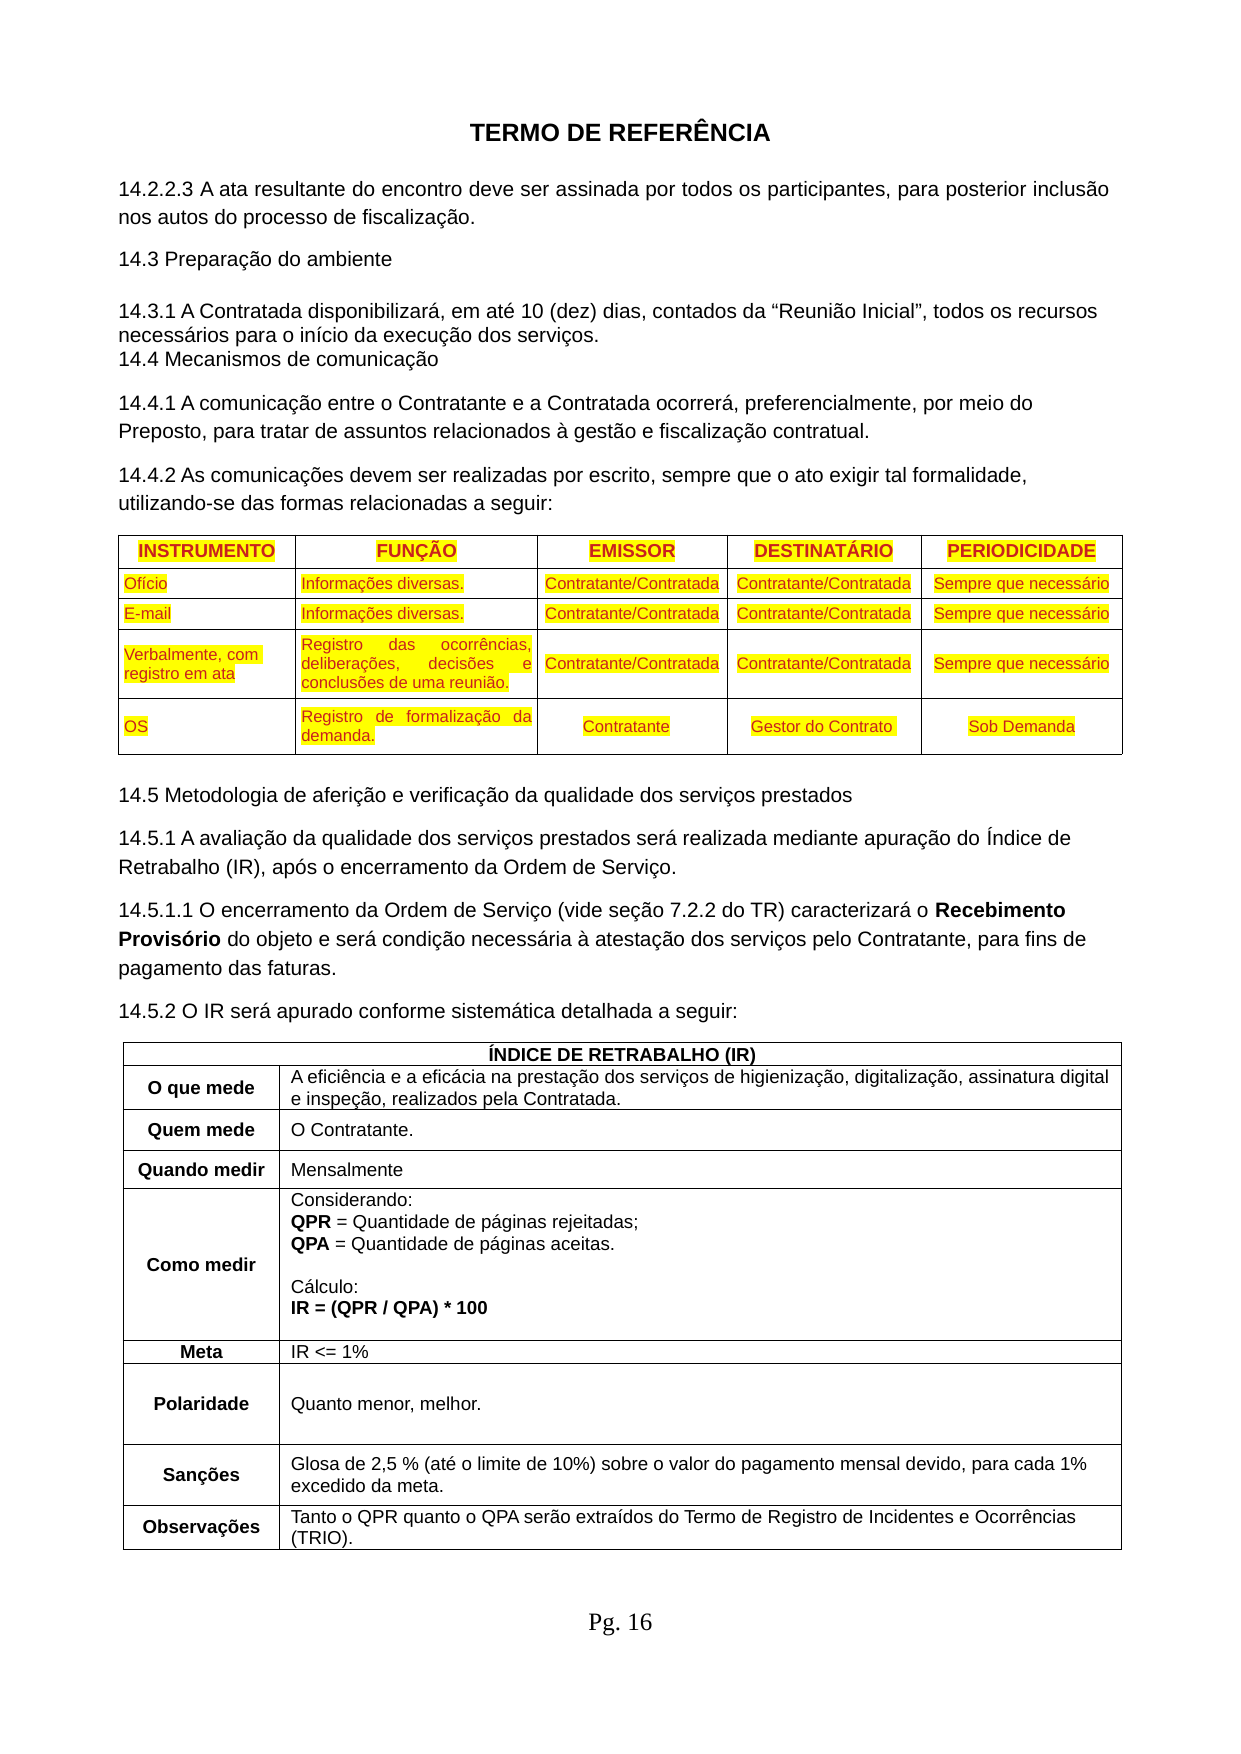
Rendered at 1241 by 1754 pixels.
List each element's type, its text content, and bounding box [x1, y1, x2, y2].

table_cell Sempre que necessário [922, 630, 1122, 698]
table_header DESTINATÁRIO [728, 536, 921, 568]
text 14.4.1 A comunicação entre o Contratante e a Contratada ocorrerá, preferencialmente, por meio do Preposto, para tratar de assuntos relacionados à gestão e fiscalização contratual. [118, 390, 1122, 443]
table_cell Contratante/Contratada [538, 599, 727, 629]
text 14.5.1 A avaliação da qualidade dos serviços prestados será realizada mediante apuração do Índice de Retrabalho (IR), após o encerramento da Ordem de Serviço. [118, 826, 1122, 879]
table_cell Informações diversas. [296, 599, 537, 629]
table_cell Gestor do Contrato [728, 699, 921, 754]
table_cell Registro das ocorrências, deliberações, decisões e conclusões de uma reunião. [296, 630, 537, 698]
table_cell Polaridade [124, 1364, 279, 1444]
table_cell Contratante/Contratada [728, 630, 921, 698]
table_cell Considerando: QPR = Quantidade de páginas rejeitadas; QPA = Quantidade de páginas aceitas. Cálculo: IR = (QPR / QPA) * 100 [280, 1189, 1121, 1340]
table_cell Contratante [538, 699, 727, 754]
table_cell A eficiência e a eficácia na prestação dos serviços de higienização, digitalização, assinatura digital e inspeção, realizados pela Contratada. [280, 1066, 1121, 1109]
table_header EMISSOR [538, 536, 727, 568]
table_cell Mensalmente [280, 1151, 1121, 1188]
table_cell Quem mede [124, 1110, 279, 1149]
table_cell Meta [124, 1341, 279, 1363]
table_cell Quanto menor, melhor. [280, 1364, 1121, 1444]
table_cell Tanto o QPR quanto o QPA serão extraídos do Termo de Registro de Incidentes e Ocorrências (TRIO). [280, 1506, 1121, 1549]
table_cell Como medir [124, 1189, 279, 1340]
table_cell E-mail [119, 599, 295, 629]
text 14.5 Metodologia de aferição e verificação da qualidade dos serviços prestados [118, 783, 1122, 807]
table_header FUNÇÃO [296, 536, 537, 568]
table_cell Informações diversas. [296, 569, 537, 598]
text 14.3 Preparação do ambiente [118, 246, 1122, 270]
table_cell O que mede [124, 1066, 279, 1109]
text 14.2.2.3 A ata resultante do encontro deve ser assinada por todos os participantes, para posterior inclusão nos autos do processo de fiscalização. [118, 176, 1110, 229]
table_cell Registro de formalização da demanda. [296, 699, 537, 754]
table_cell Sanções [124, 1445, 279, 1504]
table_cell Glosa de 2,5 % (até o limite de 10%) sobre o valor do pagamento mensal devido, para cada 1% excedido da meta. [280, 1445, 1121, 1504]
table_cell Contratante/Contratada [538, 630, 727, 698]
table_cell Verbalmente, com registro em ata [119, 630, 295, 698]
text 14.3.1 A Contratada disponibilizará, em até 10 (dez) dias, contados da “Reunião Inicial”, todos os recursos necessários para o início da execução dos serviços. [118, 299, 1122, 347]
table_cell Sempre que necessário [922, 599, 1122, 629]
table_cell Quando medir [124, 1151, 279, 1188]
table_header INSTRUMENTO [119, 536, 295, 568]
text 14.5.2 O IR será apurado conforme sistemática detalhada a seguir: [118, 999, 1122, 1023]
table_cell IR <= 1% [280, 1341, 1121, 1363]
table_cell O Contratante. [280, 1110, 1121, 1149]
table_cell Sob Demanda [922, 699, 1122, 754]
table_cell Contratante/Contratada [538, 569, 727, 598]
table_cell Sempre que necessário [922, 569, 1122, 598]
text 14.4.2 As comunicações devem ser realizadas por escrito, sempre que o ato exigir tal formalidade, utilizando-se das formas relacionadas a seguir: [118, 462, 1122, 515]
table_header PERIODICIDADE [922, 536, 1122, 568]
table_header ÍNDICE DE RETRABALHO (IR) [124, 1043, 1121, 1065]
table_cell OS [119, 699, 295, 754]
table_cell Ofício [119, 569, 295, 598]
table_cell Observações [124, 1506, 279, 1549]
table_cell Contratante/Contratada [728, 569, 921, 598]
table_cell Contratante/Contratada [728, 599, 921, 629]
text 14.5.1.1 O encerramento da Ordem de Serviço (vide seção 7.2.2 do TR) caracterizará o Recebimento Provisório do objeto e será condição necessária à atestação dos serviços pelo Contratante, para fins de pagamento das faturas. [118, 898, 1122, 979]
text 14.4 Mecanismos de comunicação [118, 347, 1122, 371]
